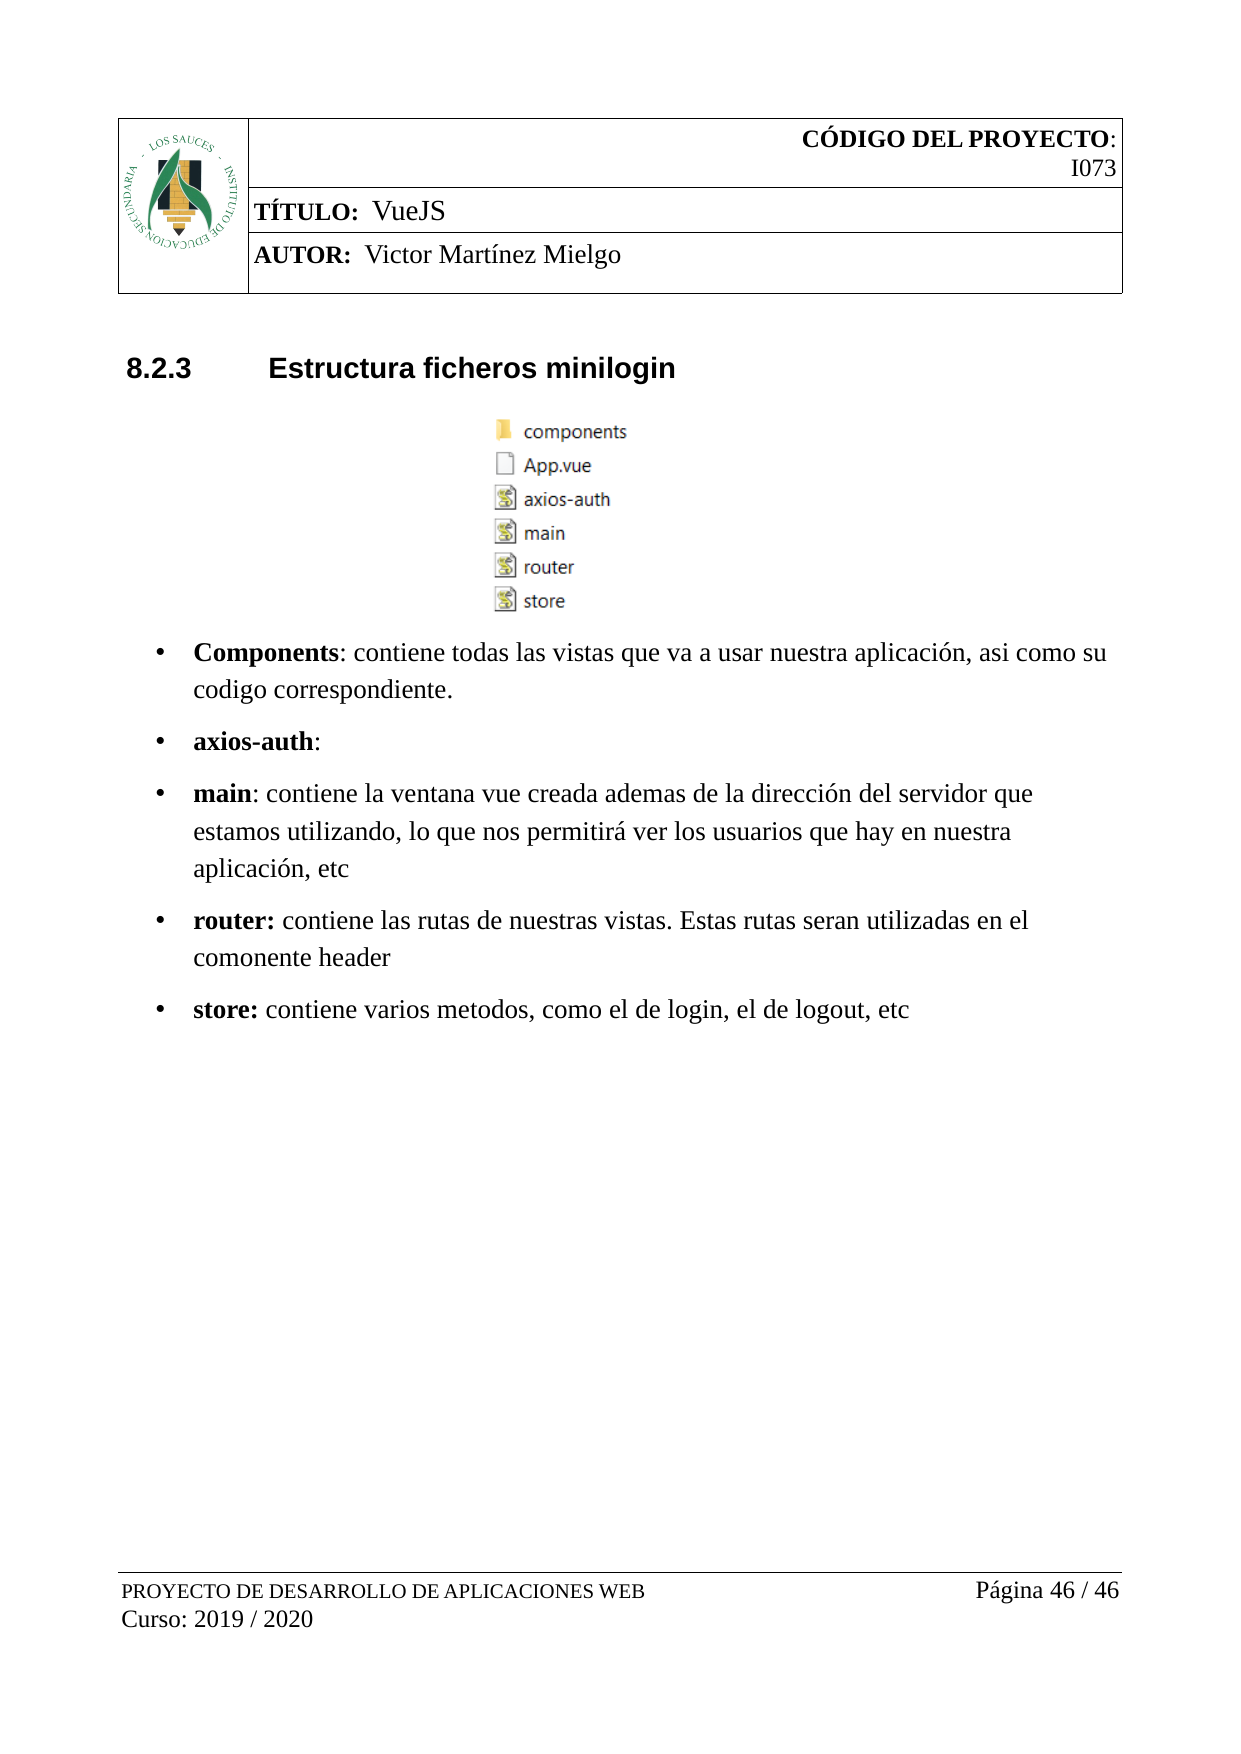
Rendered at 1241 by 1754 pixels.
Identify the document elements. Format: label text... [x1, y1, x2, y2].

list router: contiene las rutas de nuestras vistas. Estas rutas seran utilizadas en el comonente header [156, 904, 1122, 972]
subtitle Estructura ficheros minilogin [118, 351, 1122, 385]
picture [112, 123, 254, 257]
picture [485, 412, 755, 624]
list main: contiene la ventana vue creada ademas de la dirección del servidor que estamos utilizando, lo que nos permitirá ver los usuarios que hay en nuestra aplicación, etc [156, 777, 1122, 883]
list Components: contiene todas las vistas que va a usar nuestra aplicación, asi como su codigo correspondiente. [156, 636, 1122, 704]
list axios-auth: [156, 725, 1122, 757]
list store: contiene varios metodos, como el de login, el de logout, etc [156, 993, 1122, 1024]
